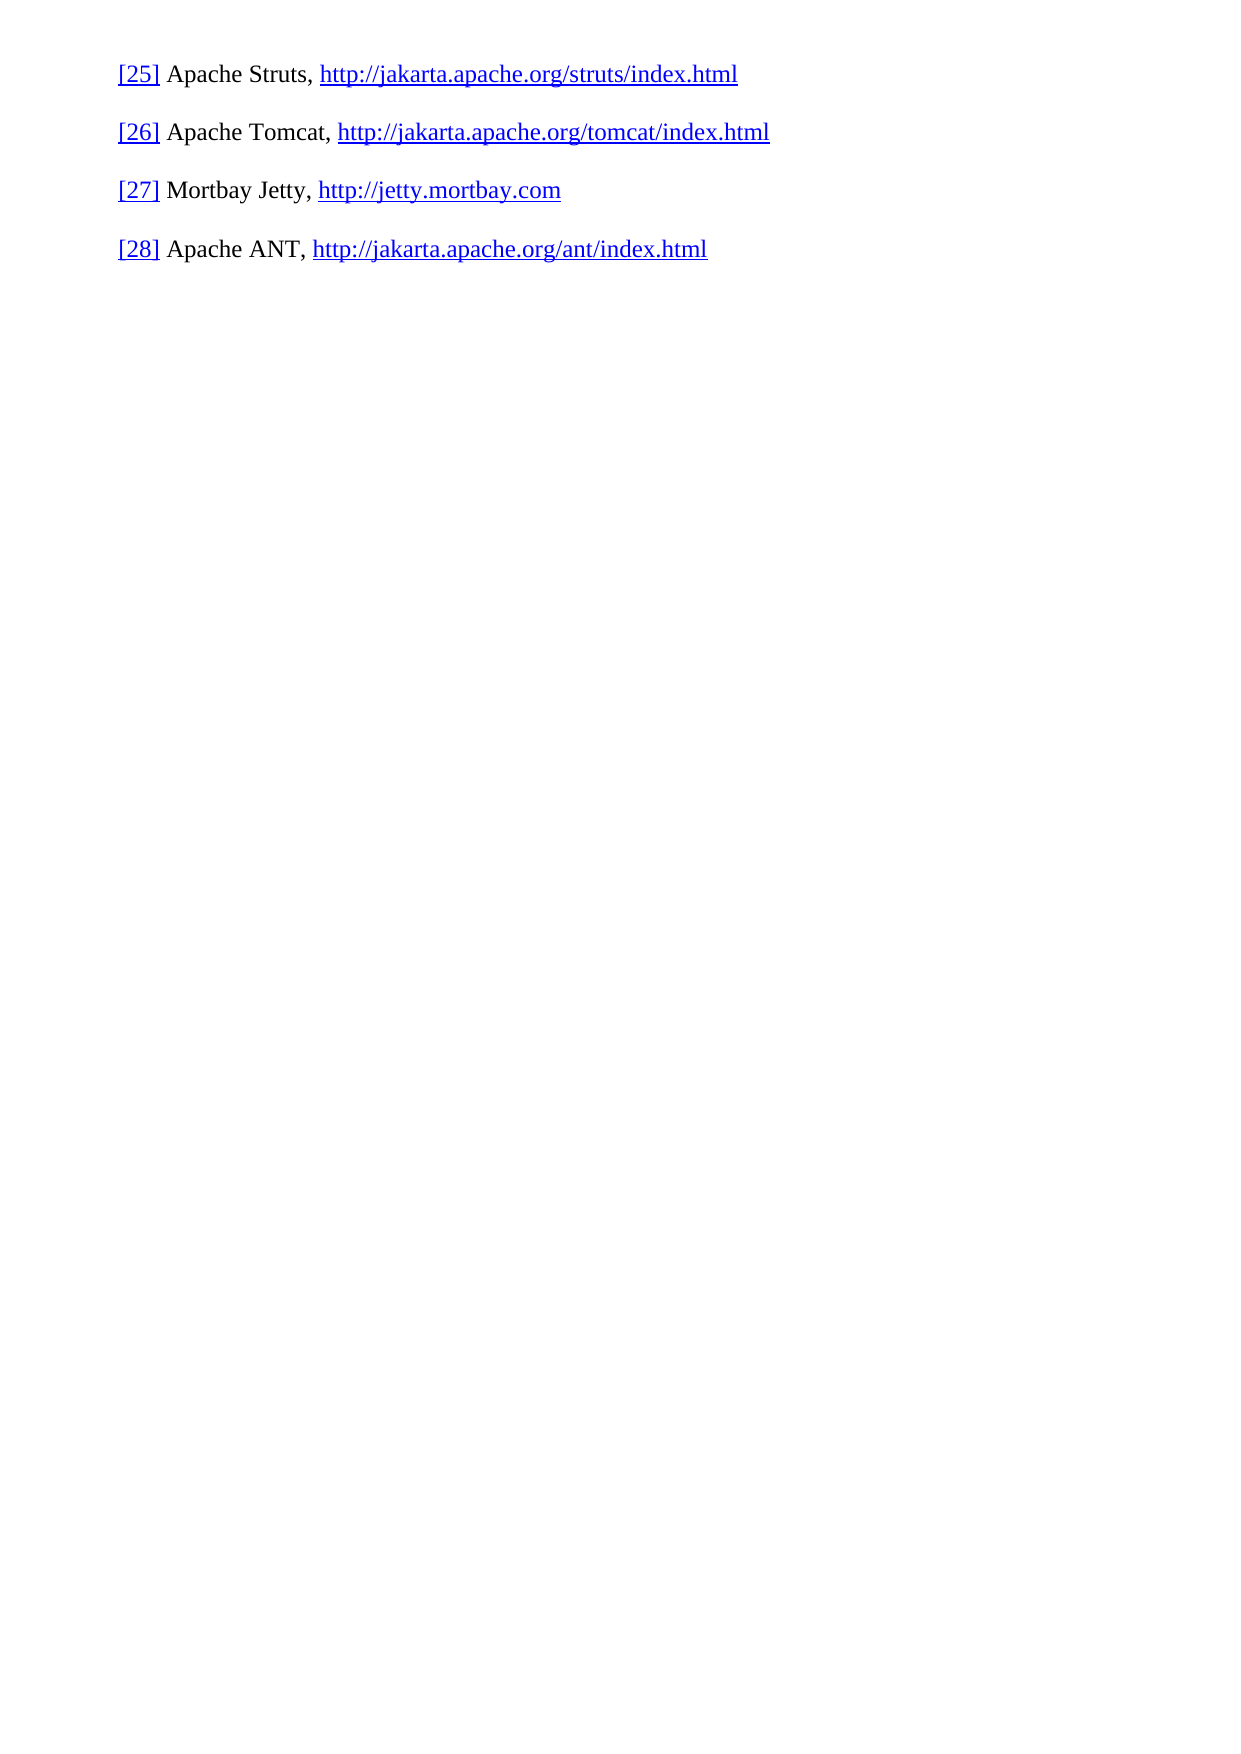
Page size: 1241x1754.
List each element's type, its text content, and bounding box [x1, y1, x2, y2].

text [27] Mortbay Jetty, http://jetty.mortbay.com [118, 176, 1181, 204]
text [28] Apache ANT, http://jakarta.apache.org/ant/index.html [118, 234, 1181, 262]
text [25] Apache Struts, http://jakarta.apache.org/struts/index.html [118, 59, 1181, 88]
text [26] Apache Tomcat, http://jakarta.apache.org/tomcat/index.html [118, 117, 1181, 146]
